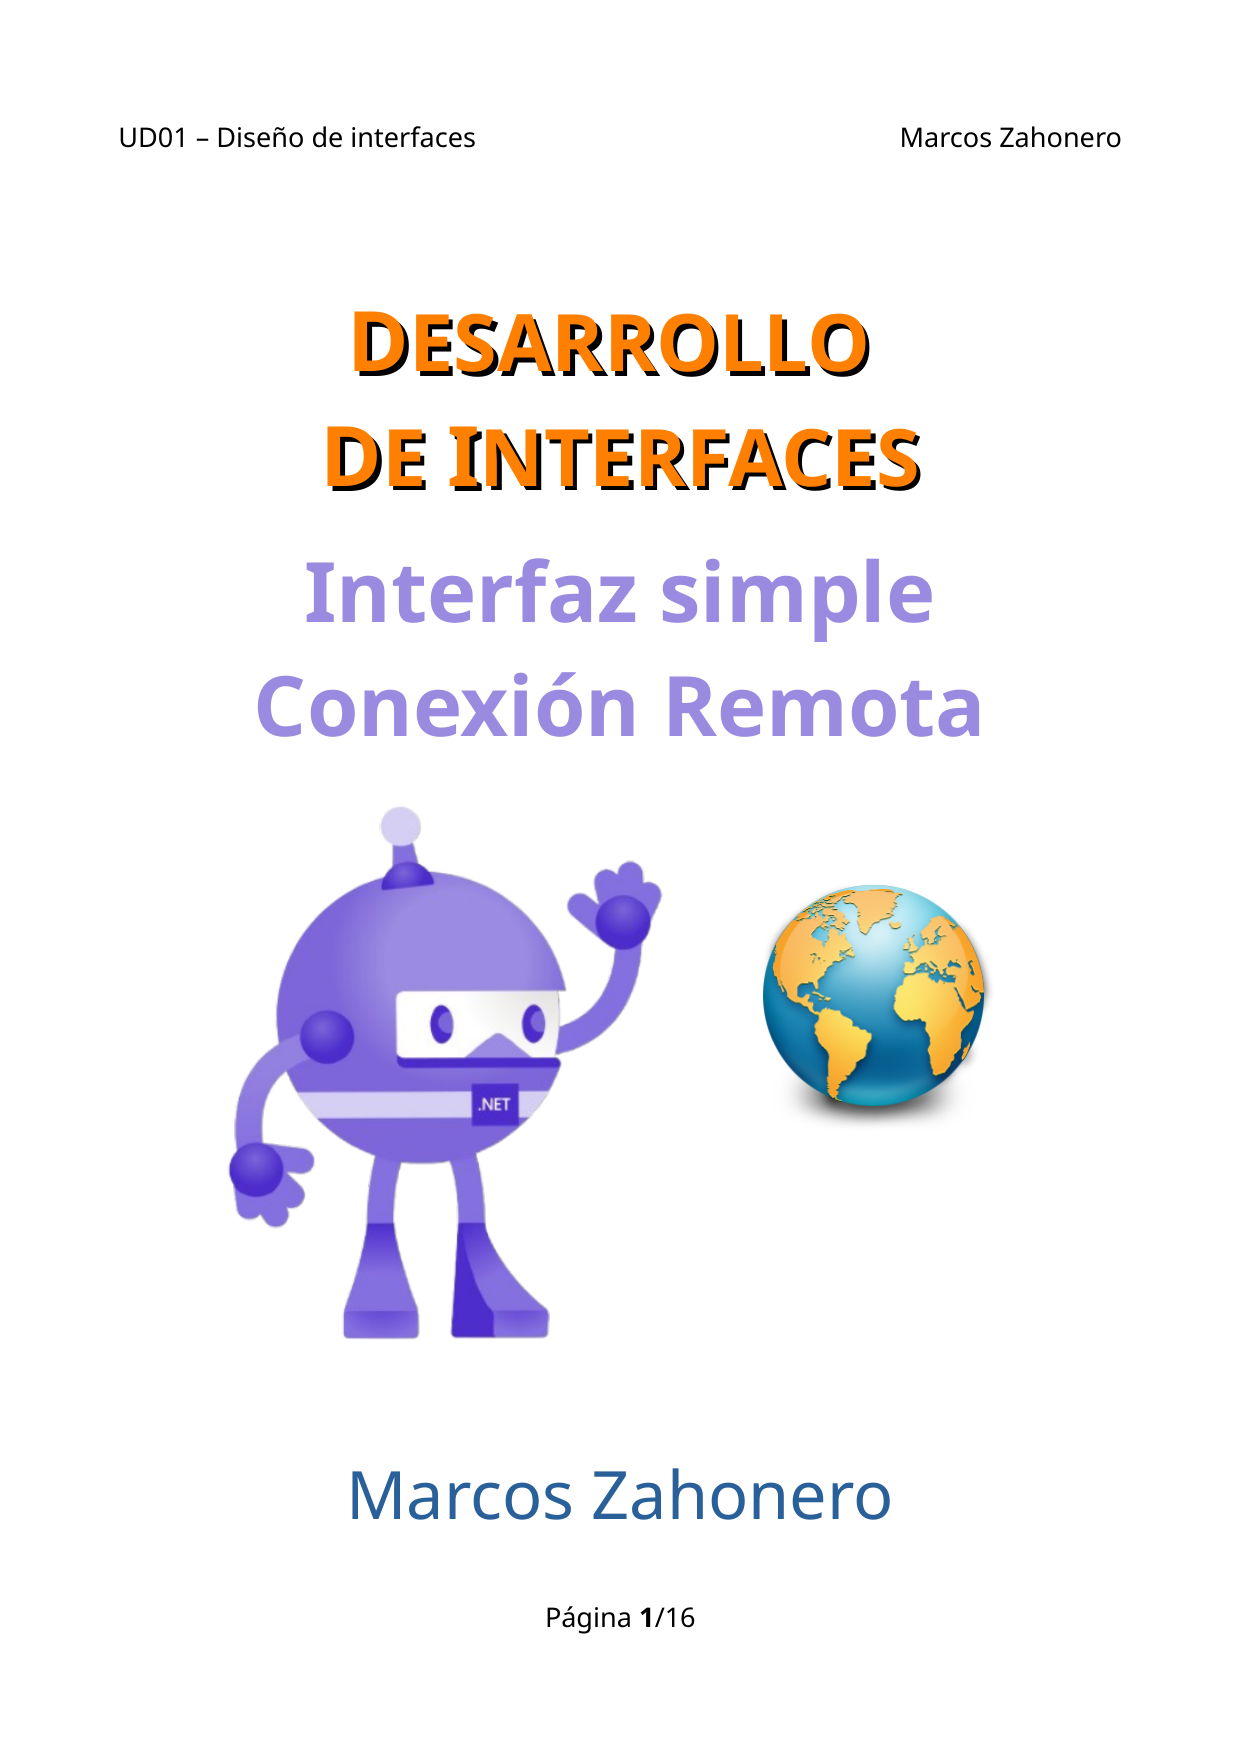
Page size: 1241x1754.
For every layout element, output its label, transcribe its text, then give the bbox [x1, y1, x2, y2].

text Interfaz simple [118, 534, 1122, 647]
text DE INTERFACES [118, 397, 1122, 511]
picture [745, 877, 1002, 1134]
text Conexión Remota [118, 647, 1122, 761]
text Marcos Zahonero [118, 1448, 1122, 1539]
picture [221, 804, 666, 1343]
text DESARROLLO [118, 278, 1122, 397]
